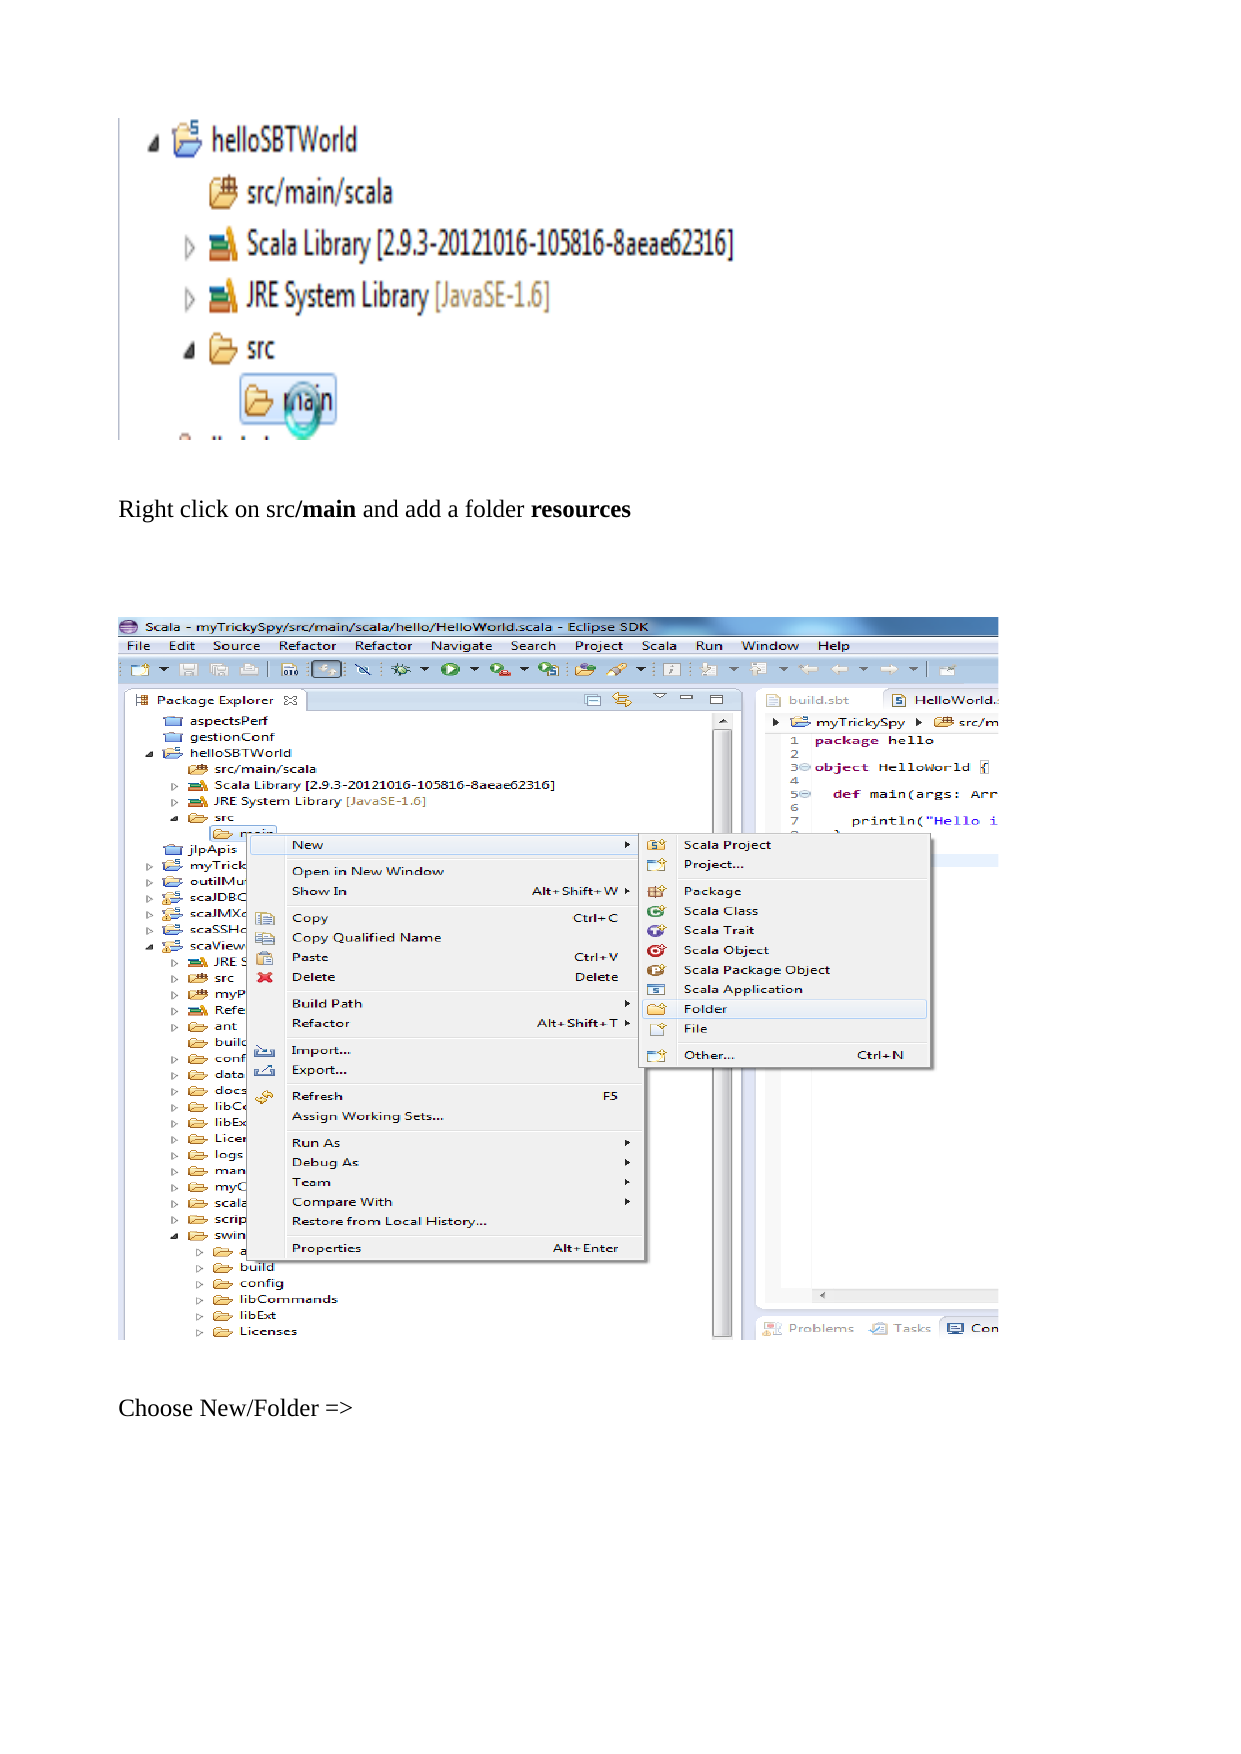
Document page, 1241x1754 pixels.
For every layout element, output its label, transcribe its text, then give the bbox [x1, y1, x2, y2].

text Right click on src/main and add a folder resources [118, 494, 1122, 522]
picture [118, 118, 819, 440]
text Choose New/Folder => [118, 1393, 1122, 1422]
